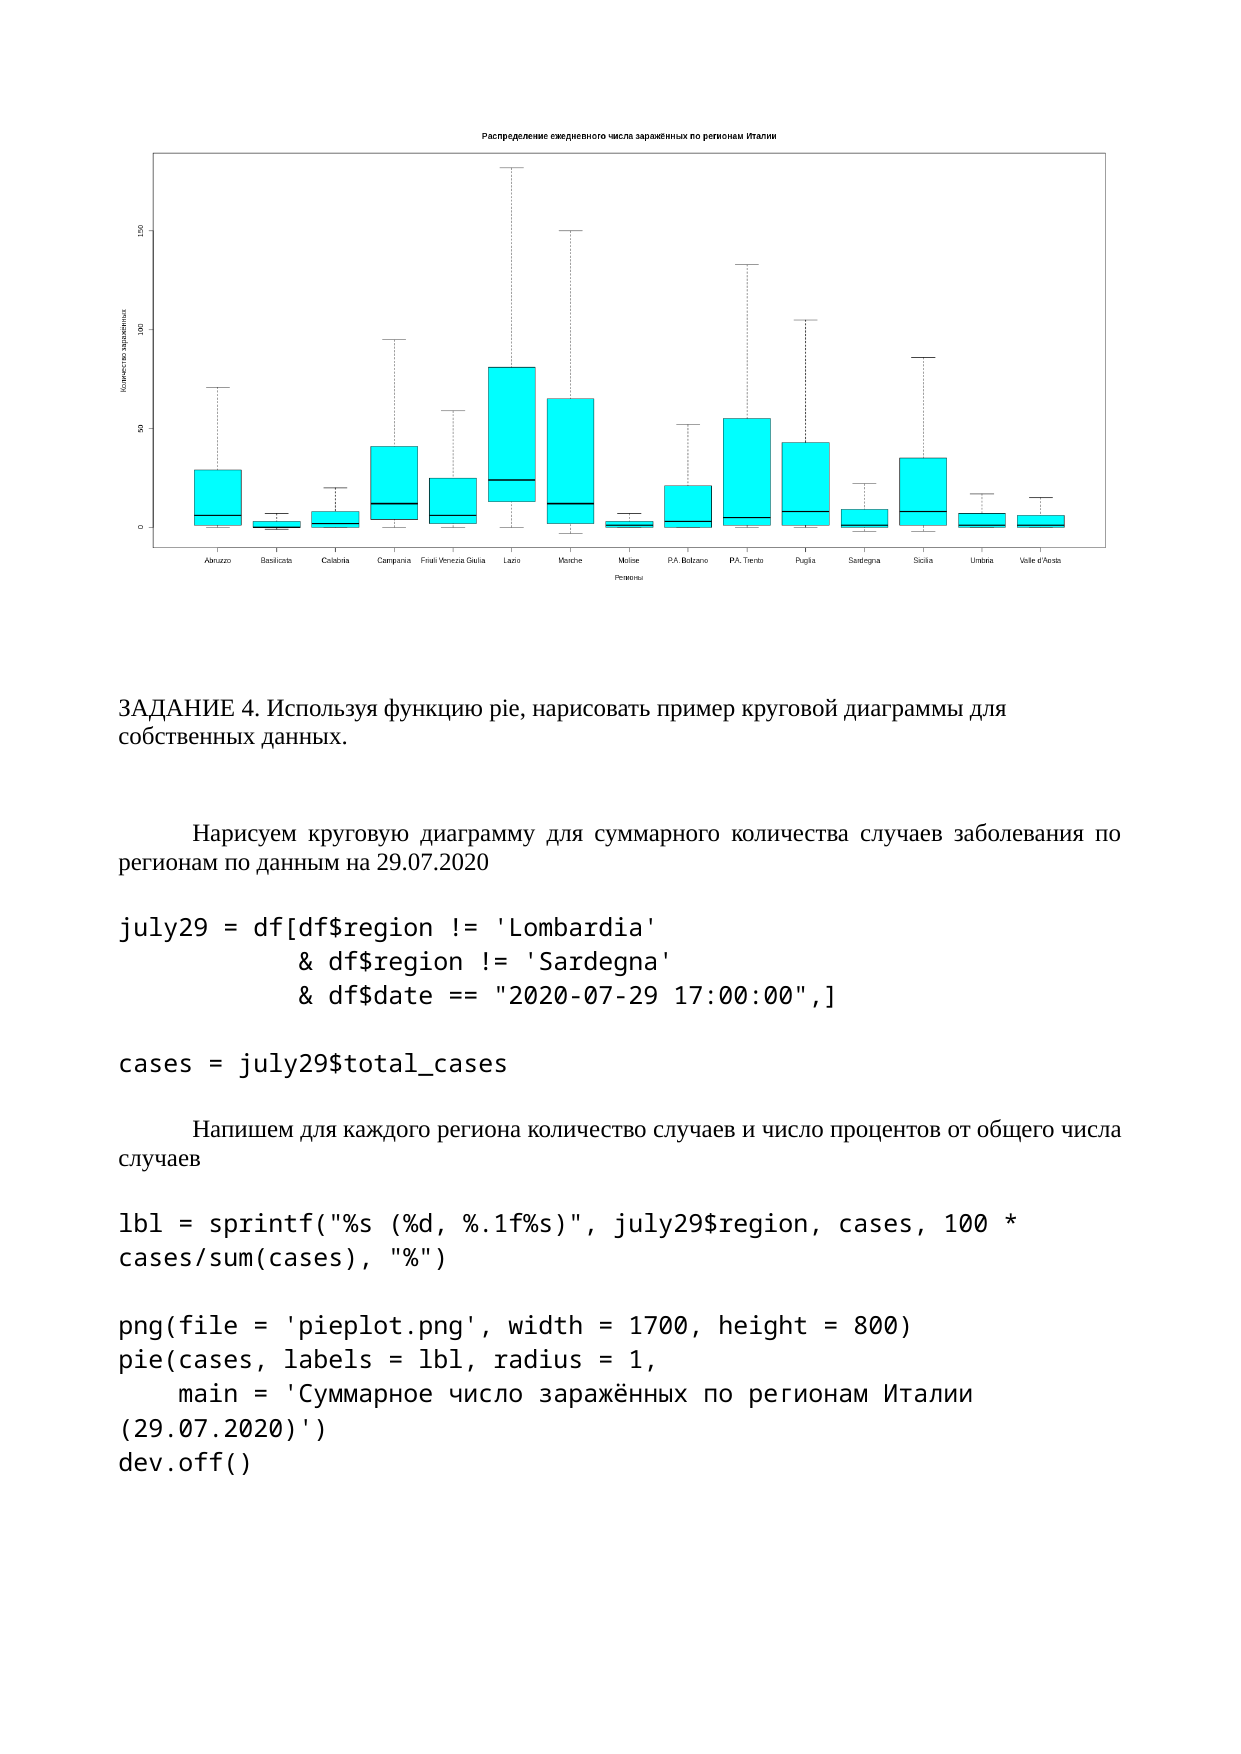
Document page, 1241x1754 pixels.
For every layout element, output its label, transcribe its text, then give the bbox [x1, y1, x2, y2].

text & df$region != 'Sardegna' [118, 944, 1122, 978]
text july29 = df[df$region != 'Lombardia' [118, 910, 1122, 944]
text pie(cases, labels = lbl, radius = 1, [118, 1342, 1122, 1376]
text png(file = 'pieplot.png', width = 1700, height = 800) [118, 1308, 1122, 1342]
text dev.off() [118, 1444, 1122, 1478]
text lbl = sprintf("%s (%d, %.1f%s)", july29$region, cases, 100 * cases/sum(cases), "%") [118, 1206, 1122, 1274]
text ЗАДАНИЕ 4. Используя функцию pie, нарисовать пример круговой диаграммы для собственных данных. [118, 693, 1122, 750]
text cases = july29$total_cases [118, 1046, 1122, 1080]
text main = 'Суммарное число заражённых по регионам Италии (29.07.2020)') [118, 1376, 1122, 1444]
text & df$date == "2020-07-29 17:00:00",] [118, 978, 1122, 1012]
text Напишем для каждого региона количество случаев и число процентов от общего числа случаев [118, 1114, 1122, 1172]
picture [118, 118, 1123, 591]
text Нарисуем круговую диаграмму для суммарного количества случаев заболевания по регионам по данным на 29.07.2020 [118, 818, 1122, 876]
